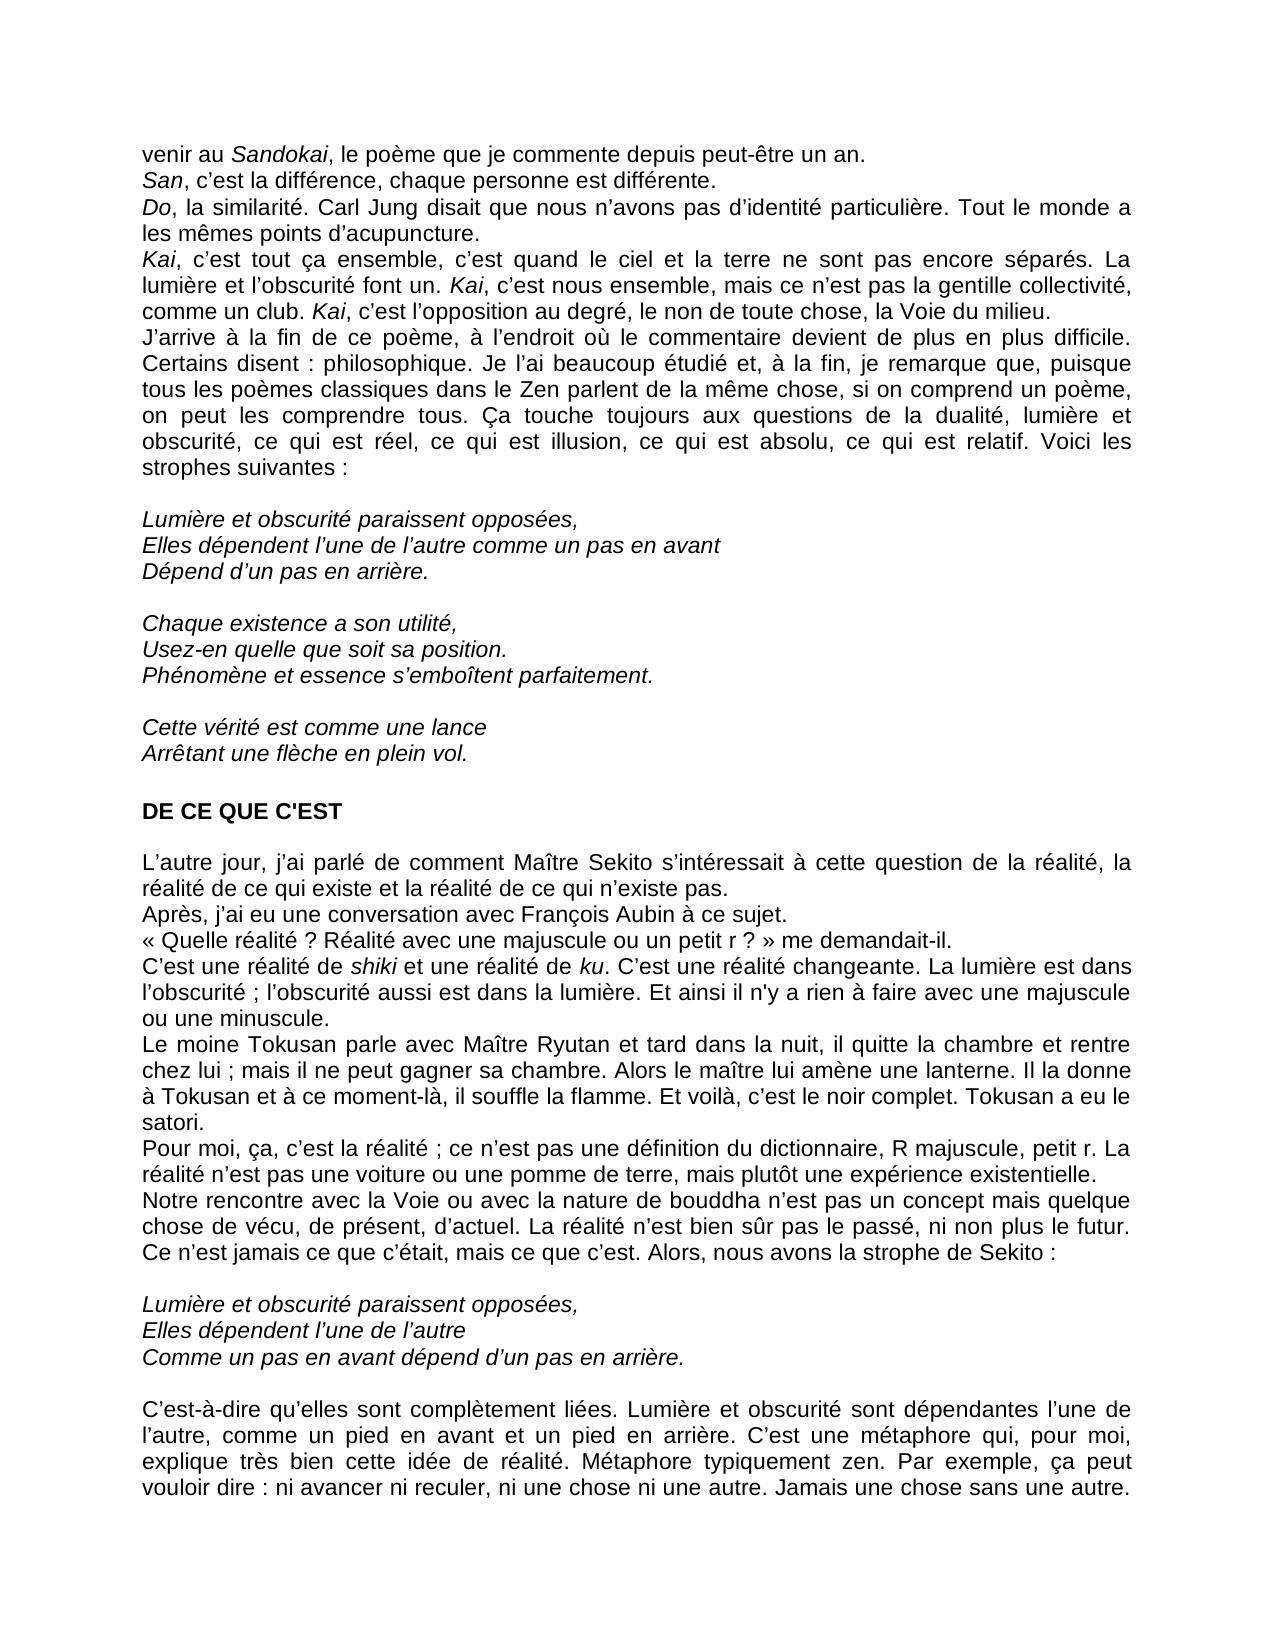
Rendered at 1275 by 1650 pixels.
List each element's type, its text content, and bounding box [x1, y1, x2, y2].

text DE CE QUE C'EST [142, 798, 1133, 824]
text Kai, c’est tout ça ensemble, c’est quand le ciel et la terre ne sont pas encore séparés. La lumière et l’obscurité font un. Kai, c’est nous ensemble, mais ce n’est pas la gentille collectivité, comme un club. Kai, c’est l’opposition au degré, le non de toute chose, la Voie du milieu. [142, 246, 1133, 324]
text Cette vérité est comme une lance [142, 715, 1133, 741]
text Elles dépendent l’une de l’autre comme un pas en avant [142, 532, 1133, 558]
text Elles dépendent l’une de l’autre [142, 1318, 1133, 1344]
text Dépend d’un pas en arrière. [142, 558, 1133, 584]
text Notre rencontre avec la Voie ou avec la nature de bouddha n’est pas un concept mais quelque chose de vécu, de présent, d’actuel. La réalité n’est bien sûr pas le passé, ni non plus le futur. Ce n’est jamais ce que c’était, mais ce que c’est. Alors, nous avons la strophe de Sekito : [142, 1188, 1133, 1266]
text Comme un pas en avant dépend d’un pas en arrière. [142, 1344, 1133, 1370]
text J’arrive à la fin de ce poème, à l’endroit où le commentaire devient de plus en plus difficile. Certains disent : philosophique. Je l’ai beaucoup étudié et, à la fin, je remarque que, puisque tous les poèmes classiques dans le Zen parlent de la même chose, si on comprend un poème, on peut les comprendre tous. Ça touche toujours aux questions de la dualité, lumière et obscurité, ce qui est réel, ce qui est illusion, ce qui est absolu, ce qui est relatif. Voici les strophes suivantes : [142, 324, 1133, 480]
text Pour moi, ça, c’est la réalité ; ce n’est pas une définition du dictionnaire, R majuscule, petit r. La réalité n’est pas une voiture ou une pomme de terre, mais plutôt une expérience existentielle. [142, 1136, 1133, 1188]
text Le moine Tokusan parle avec Maître Ryutan et tard dans la nuit, il quitte la chambre et rentre chez lui ; mais il ne peut gagner sa chambre. Alors le maître lui amène une lanterne. Il la donne à Tokusan et à ce moment-là, il souffle la flamme. Et voilà, c’est le noir complet. Tokusan a eu le satori. [142, 1031, 1133, 1136]
text Phénomène et essence s’emboîtent parfaitement. [142, 663, 1133, 689]
text C’est-à-dire qu’elles sont complètement liées. Lumière et obscurité sont dépendantes l’une de l’autre, comme un pied en avant et un pied en arrière. C’est une métaphore qui, pour moi, explique très bien cette idée de réalité. Métaphore typiquement zen. Par exemple, ça peut vouloir dire : ni avancer ni reculer, ni une chose ni une autre. Jamais une chose sans une autre. [142, 1396, 1133, 1500]
text Après, j’ai eu une conversation avec François Aubin à ce sujet. [142, 901, 1133, 927]
text C’est une réalité de shiki et une réalité de ku. C’est une réalité changeante. La lumière est dans l’obscurité ; l’obscurité aussi est dans la lumière. Et ainsi il n'y a rien à faire avec une majuscule ou une minuscule. [142, 953, 1133, 1031]
text Chaque existence a son utilité, [142, 611, 1133, 637]
text Usez-en quelle que soit sa position. [142, 637, 1133, 663]
text San, c’est la différence, chaque personne est différente. [142, 168, 1133, 194]
text venir au Sandokai, le poème que je commente depuis peut-être un an. [142, 142, 1133, 168]
text Arrêtant une flèche en plein vol. [142, 741, 1133, 767]
text Lumière et obscurité paraissent opposées, [142, 1292, 1133, 1318]
text L’autre jour, j’ai parlé de comment Maître Sekito s’intéressait à cette question de la réalité, la réalité de ce qui existe et la réalité de ce qui n’existe pas. [142, 849, 1133, 901]
text « Quelle réalité ? Réalité avec une majuscule ou un petit r ? » me demandait-il. [142, 927, 1133, 953]
text Lumière et obscurité paraissent opposées, [142, 506, 1133, 532]
text Do, la similarité. Carl Jung disait que nous n’avons pas d’identité particulière. Tout le monde a les mêmes points d’acupuncture. [142, 194, 1133, 246]
